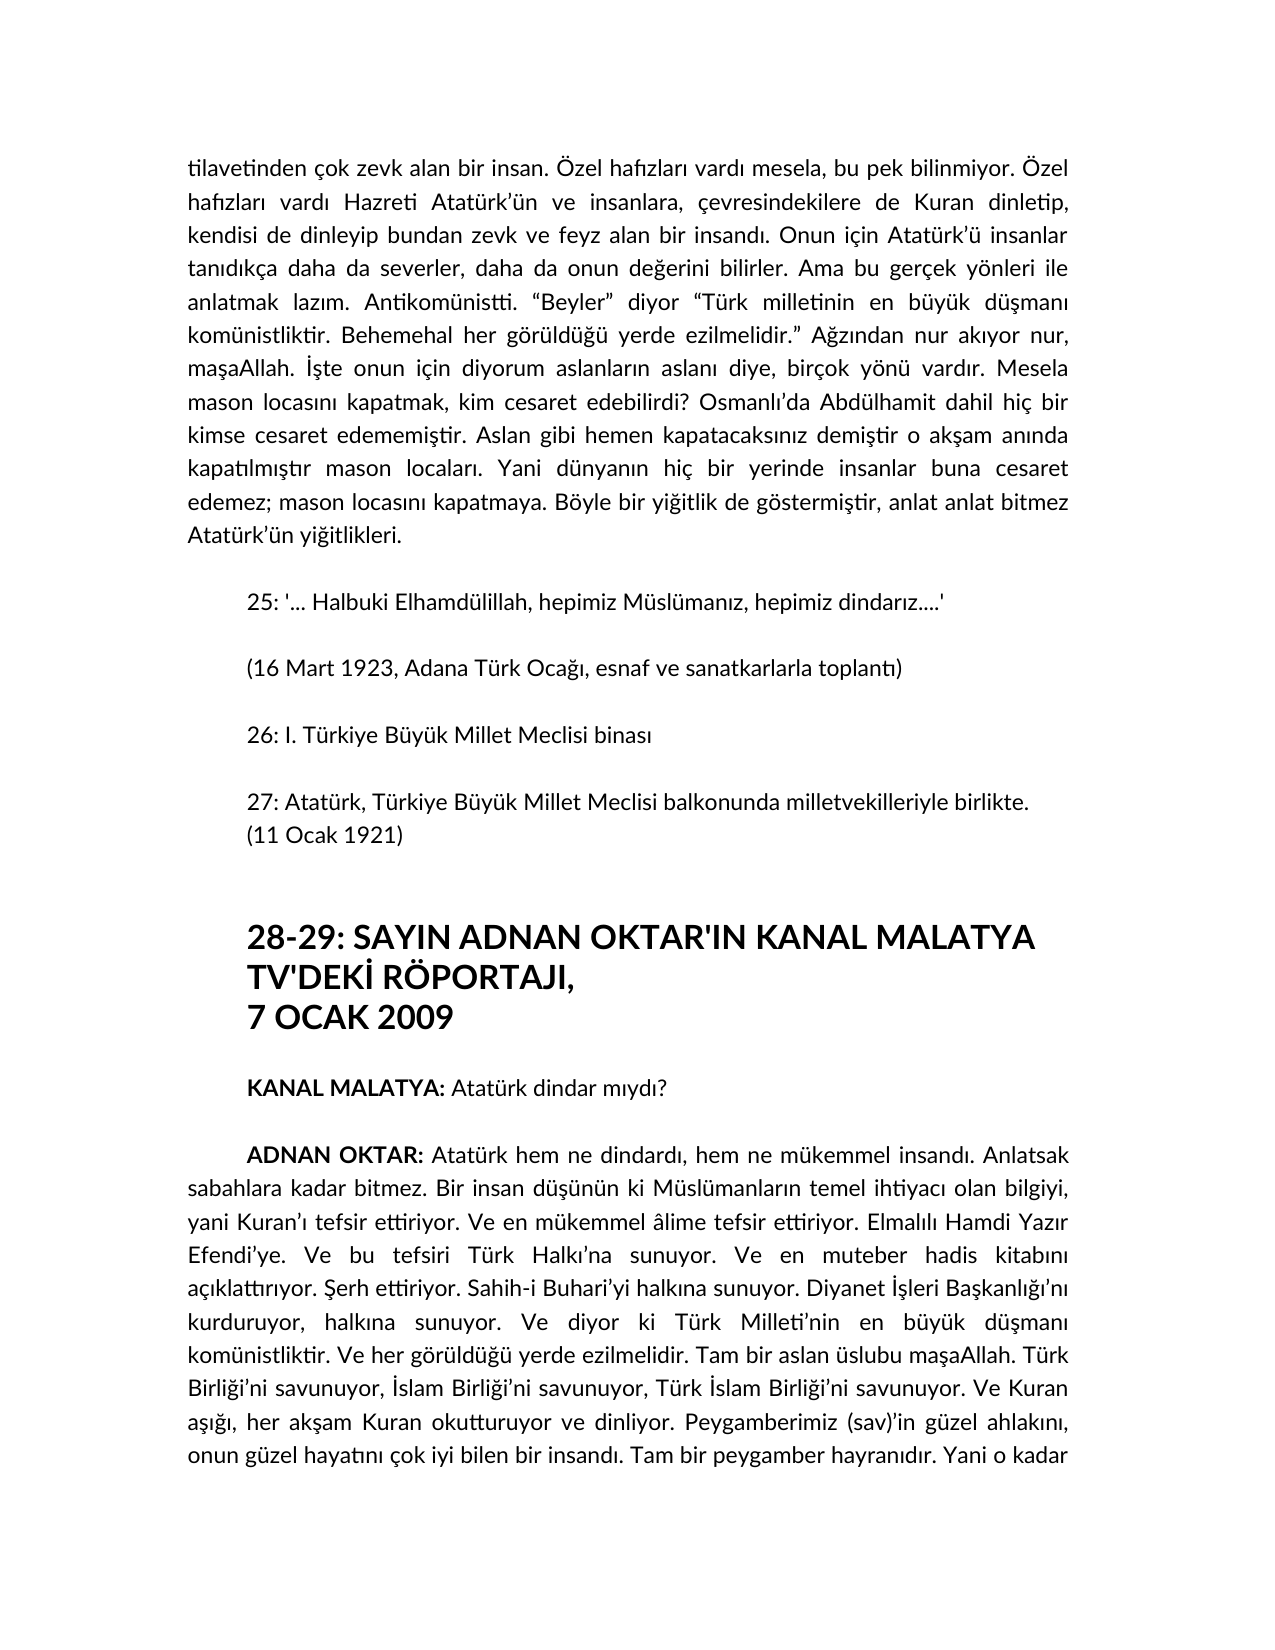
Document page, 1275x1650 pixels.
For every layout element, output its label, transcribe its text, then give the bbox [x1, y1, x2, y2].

text TV'DEKİ RÖPORTAJI, [187, 957, 1070, 997]
text 28-29: SAYIN ADNAN OKTAR'IN KANAL MALATYA [187, 917, 1070, 957]
text 25: '... Halbuki Elhamdülillah, hepimiz Müslümanız, hepimiz dindarız....' [187, 583, 1070, 617]
text tilavetinden çok zevk alan bir insan. Özel hafızları vardı mesela, bu pek bilinmiyor. Özel hafızları vardı Hazreti Atatürk’ün ve insanlara, çevresindekilere de Kuran dinletip, kendisi de dinleyip bundan zevk ve feyz alan bir insandı. Onun için Atatürk’ü insanlar tanıdıkça daha da severler, daha da onun değerini bilirler. Ama bu gerçek yönleri ile anlatmak lazım. Antikomünistti. “Beyler” diyor “Türk milletinin en büyük düşmanı komünistliktir. Behemehal her görüldüğü yerde ezilmelidir.” Ağzından nur akıyor nur, maşaAllah. İşte onun için diyorum aslanların aslanı diye, birçok yönü vardır. Mesela mason locasını kapatmak, kim cesaret edebilirdi? Osmanlı’da Abdülhamit dahil hiç bir kimse cesaret edememiştir. Aslan gibi hemen kapatacaksınız demiştir o akşam anında kapatılmıştır mason locaları. Yani dünyanın hiç bir yerinde insanlar buna cesaret edemez; mason locasını kapatmaya. Böyle bir yiğitlik de göstermiştir, anlat anlat bitmez Atatürk’ün yiğitlikleri. [187, 150, 1070, 550]
text 7 OCAK 2009 [187, 997, 1070, 1037]
text 26: I. Türkiye Büyük Millet Meclisi binası [187, 717, 1070, 750]
text (11 Ocak 1921) [187, 817, 1070, 850]
text KANAL MALATYA: Atatürk dindar mıydı? [187, 1070, 1070, 1103]
text 27: Atatürk, Türkiye Büyük Millet Meclisi balkonunda milletvekilleriyle birlikte. [187, 783, 1070, 817]
text (16 Mart 1923, Adana Türk Ocağı, esnaf ve sanatkarlarla toplantı) [187, 650, 1070, 683]
text ADNAN OKTAR: Atatürk hem ne dindardı, hem ne mükemmel insandı. Anlatsak sabahlara kadar bitmez. Bir insan düşünün ki Müslümanların temel ihtiyacı olan bilgiyi, yani Kuran’ı tefsir ettiriyor. Ve en mükemmel âlime tefsir ettiriyor. Elmalılı Hamdi Yazır Efendi’ye. Ve bu tefsiri Türk Halkı’na sunuyor. Ve en muteber hadis kitabını açıklattırıyor. Şerh ettiriyor. Sahih-i Buhari’yi halkına sunuyor. Diyanet İşleri Başkanlığı’nı kurduruyor, halkına sunuyor. Ve diyor ki Türk Milleti’nin en büyük düşmanı komünistliktir. Ve her görüldüğü yerde ezilmelidir. Tam bir aslan üslubu maşaAllah. Türk Birliği’ni savunuyor, İslam Birliği’ni savunuyor, Türk İslam Birliği’ni savunuyor. Ve Kuran aşığı, her akşam Kuran okutturuyor ve dinliyor. Peygamberimiz (sav)’in güzel ahlakını, onun güzel hayatını çok iyi bilen bir insandı. Tam bir peygamber hayranıdır. Yani o kadar [187, 1137, 1070, 1470]
